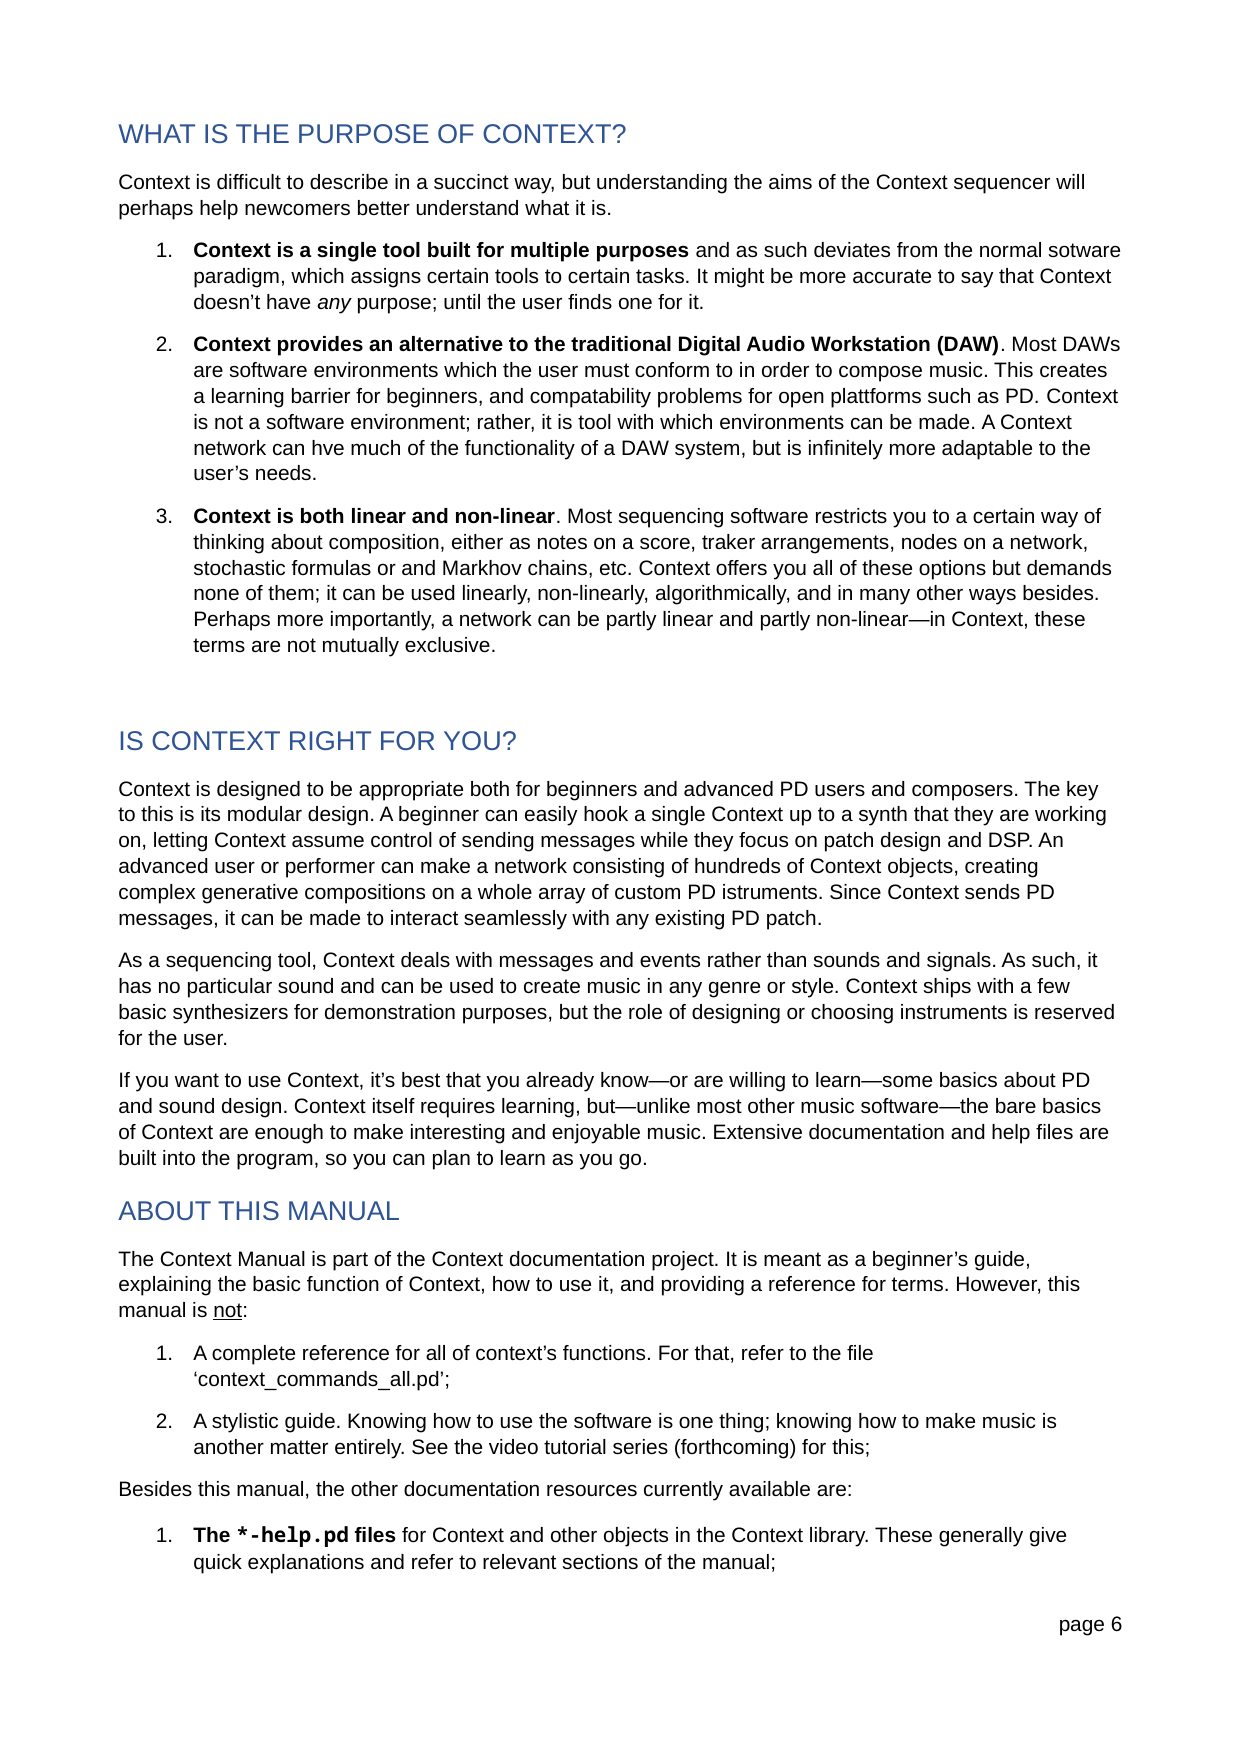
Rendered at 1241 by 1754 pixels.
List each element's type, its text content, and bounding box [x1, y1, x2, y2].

text If you want to use Context, it’s best that you already know—or are willing to learn—some basics about PD and sound design. Context itself requires learning, but—unlike most other music software—the bare basics of Context are enough to make interesting and enjoyable music. Extensive documentation and help files are built into the program, so you can plan to learn as you go. [118, 1068, 1122, 1169]
list The *-help.pd files for Context and other objects in the Context library. These generally give quick explanations and refer to relevant sections of the manual; [156, 1520, 1122, 1574]
subtitle ABOUT THIS MANUAL [118, 1195, 1122, 1226]
list Context provides an alternative to the traditional Digital Audio Workstation (DAW). Most DAWs are software environments which the user must conform to in order to compose music. This creates a learning barrier for beginners, and compatability problems for open plattforms such as PD. Context is not a software environment; rather, it is tool with which environments can be made. A Context network can hve much of the functionality of a DAW system, but is infinitely more adaptable to the user’s needs. [156, 332, 1122, 485]
subtitle WHAT IS THE PURPOSE OF CONTEXT? [118, 118, 1122, 149]
text Context is difficult to describe in a succinct way, but understanding the aims of the Context sequencer will perhaps help newcomers better understand what it is. [118, 169, 1122, 219]
subtitle IS CONTEXT RIGHT FOR YOU? [118, 725, 1122, 756]
text As a sequencing tool, Context deals with messages and events rather than sounds and signals. As such, it has no particular sound and can be used to create music in any genre or style. Context ships with a few basic synthesizers for demonstration purposes, but the role of designing or choosing instruments is reserved for the user. [118, 948, 1122, 1049]
list Context is both linear and non-linear. Most sequencing software restricts you to a certain way of thinking about composition, either as notes on a score, traker arrangements, nodes on a network, stochastic formulas or and Markhov chains, etc. Context offers you all of these options but demands none of them; it can be used linearly, non-linearly, algorithmically, and in many other ways besides. Perhaps more importantly, a network can be partly linear and partly non-linear—in Context, these terms are not mutually exclusive. [156, 504, 1122, 657]
text The Context Manual is part of the Context documentation project. It is meant as a beginner’s guide, explaining the basic function of Context, how to use it, and providing a reference for terms. However, this manual is not: [118, 1246, 1122, 1322]
list A complete reference for all of context’s functions. For that, refer to the file ‘context_commands_all.pd’; [156, 1341, 1122, 1390]
text Context is designed to be appropriate both for beginners and advanced PD users and composers. The key to this is its modular design. A beginner can easily hook a single Context up to a synth that they are working on, letting Context assume control of sending messages while they focus on patch design and DSP. An advanced user or performer can make a network consisting of hundreds of Context objects, creating complex generative compositions on a whole array of custom PD istruments. Since Context sends PD messages, it can be made to interact seamlessly with any existing PD patch. [118, 776, 1122, 929]
list Context is a single tool built for multiple purposes and as such deviates from the normal sotware paradigm, which assigns certain tools to certain tasks. It might be more accurate to say that Context doesn’t have any purpose; until the user finds one for it. [156, 238, 1122, 313]
list A stylistic guide. Knowing how to use the software is one thing; knowing how to make music is another matter entirely. See the video tutorial series (forthcoming) for this; [156, 1409, 1122, 1459]
text Besides this manual, the other documentation resources currently available are: [118, 1477, 1122, 1501]
